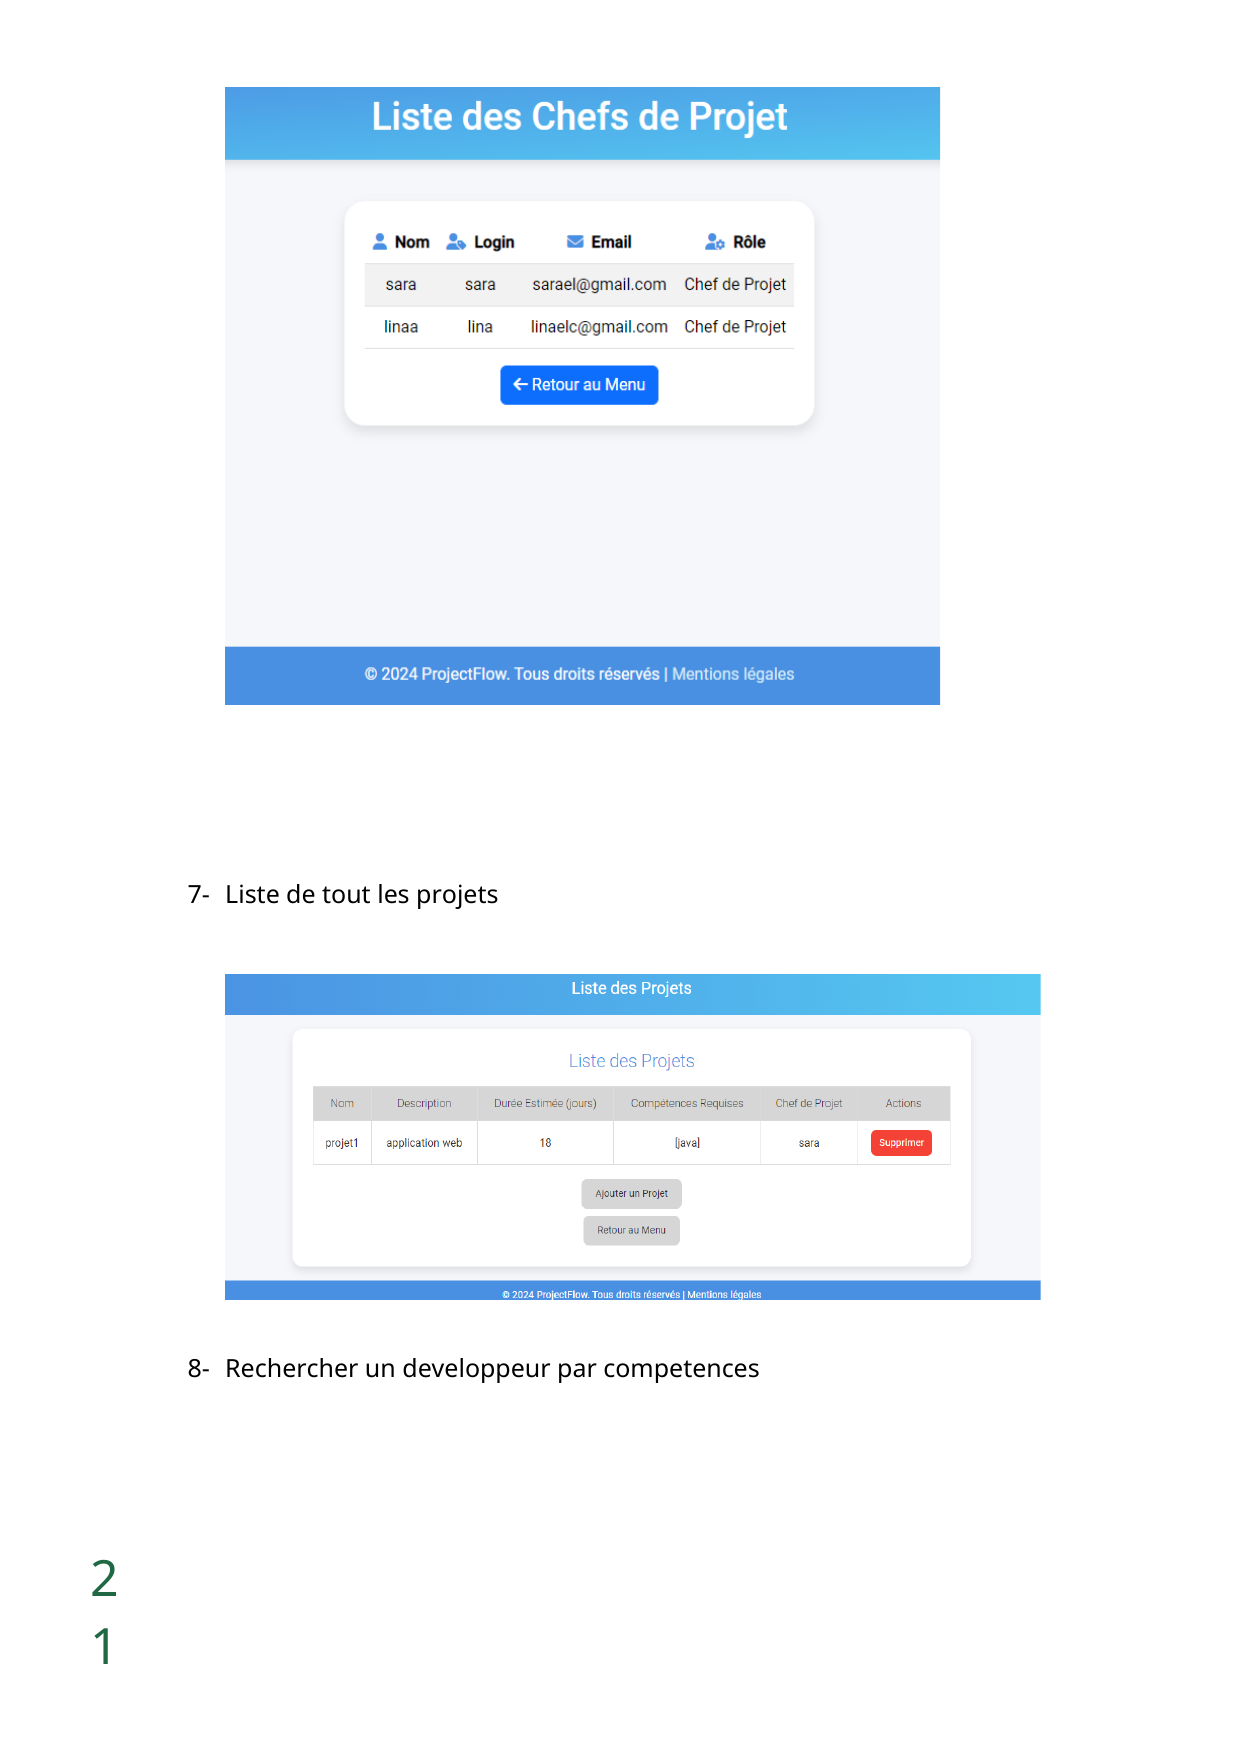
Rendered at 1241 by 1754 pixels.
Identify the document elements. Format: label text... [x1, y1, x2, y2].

list Rechercher un developpeur par competences [187, 1350, 865, 1384]
list Liste de tout les projets [187, 877, 865, 911]
